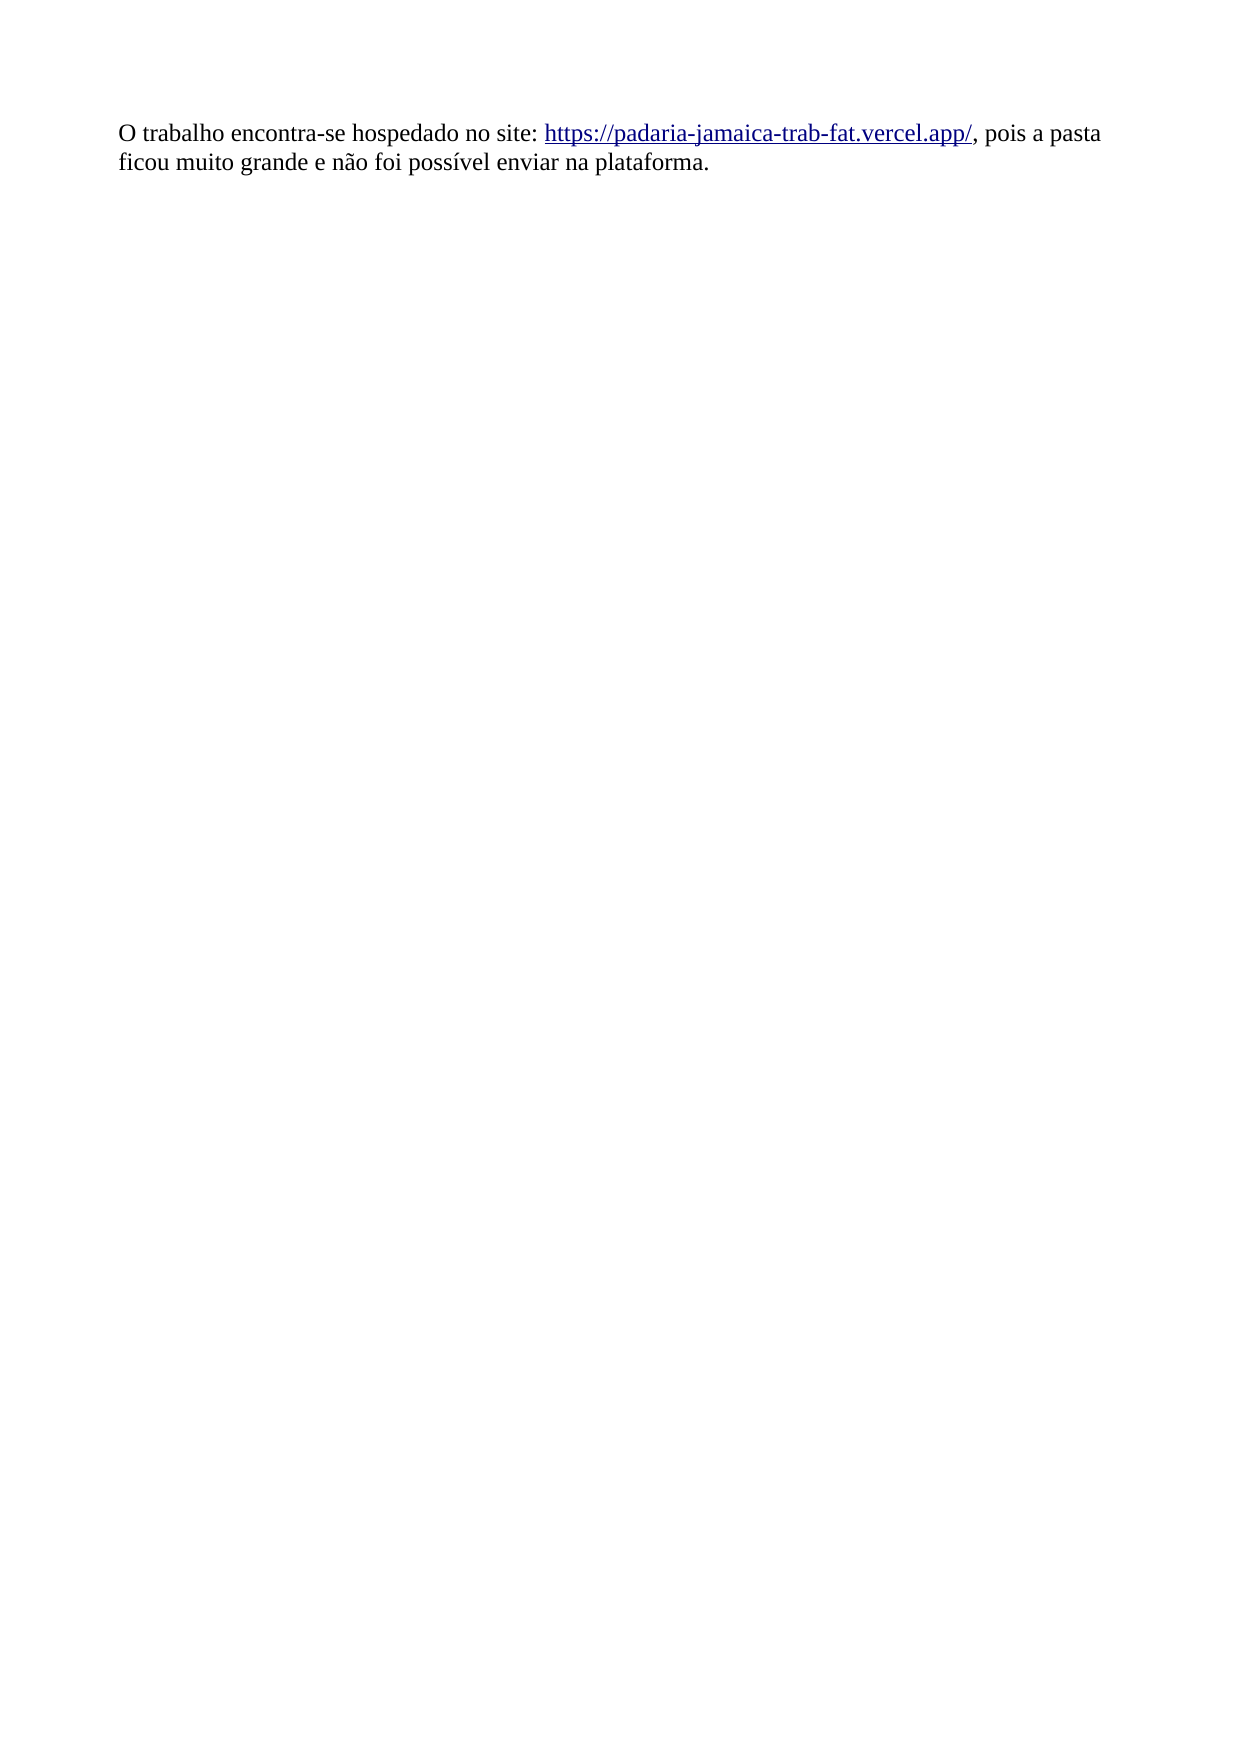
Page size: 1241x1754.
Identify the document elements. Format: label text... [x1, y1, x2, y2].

text O trabalho encontra-se hospedado no site: https://padaria-jamaica-trab-fat.vercel.app/, pois a pasta ficou muito grande e não foi possível enviar na plataforma. [118, 118, 1122, 176]
